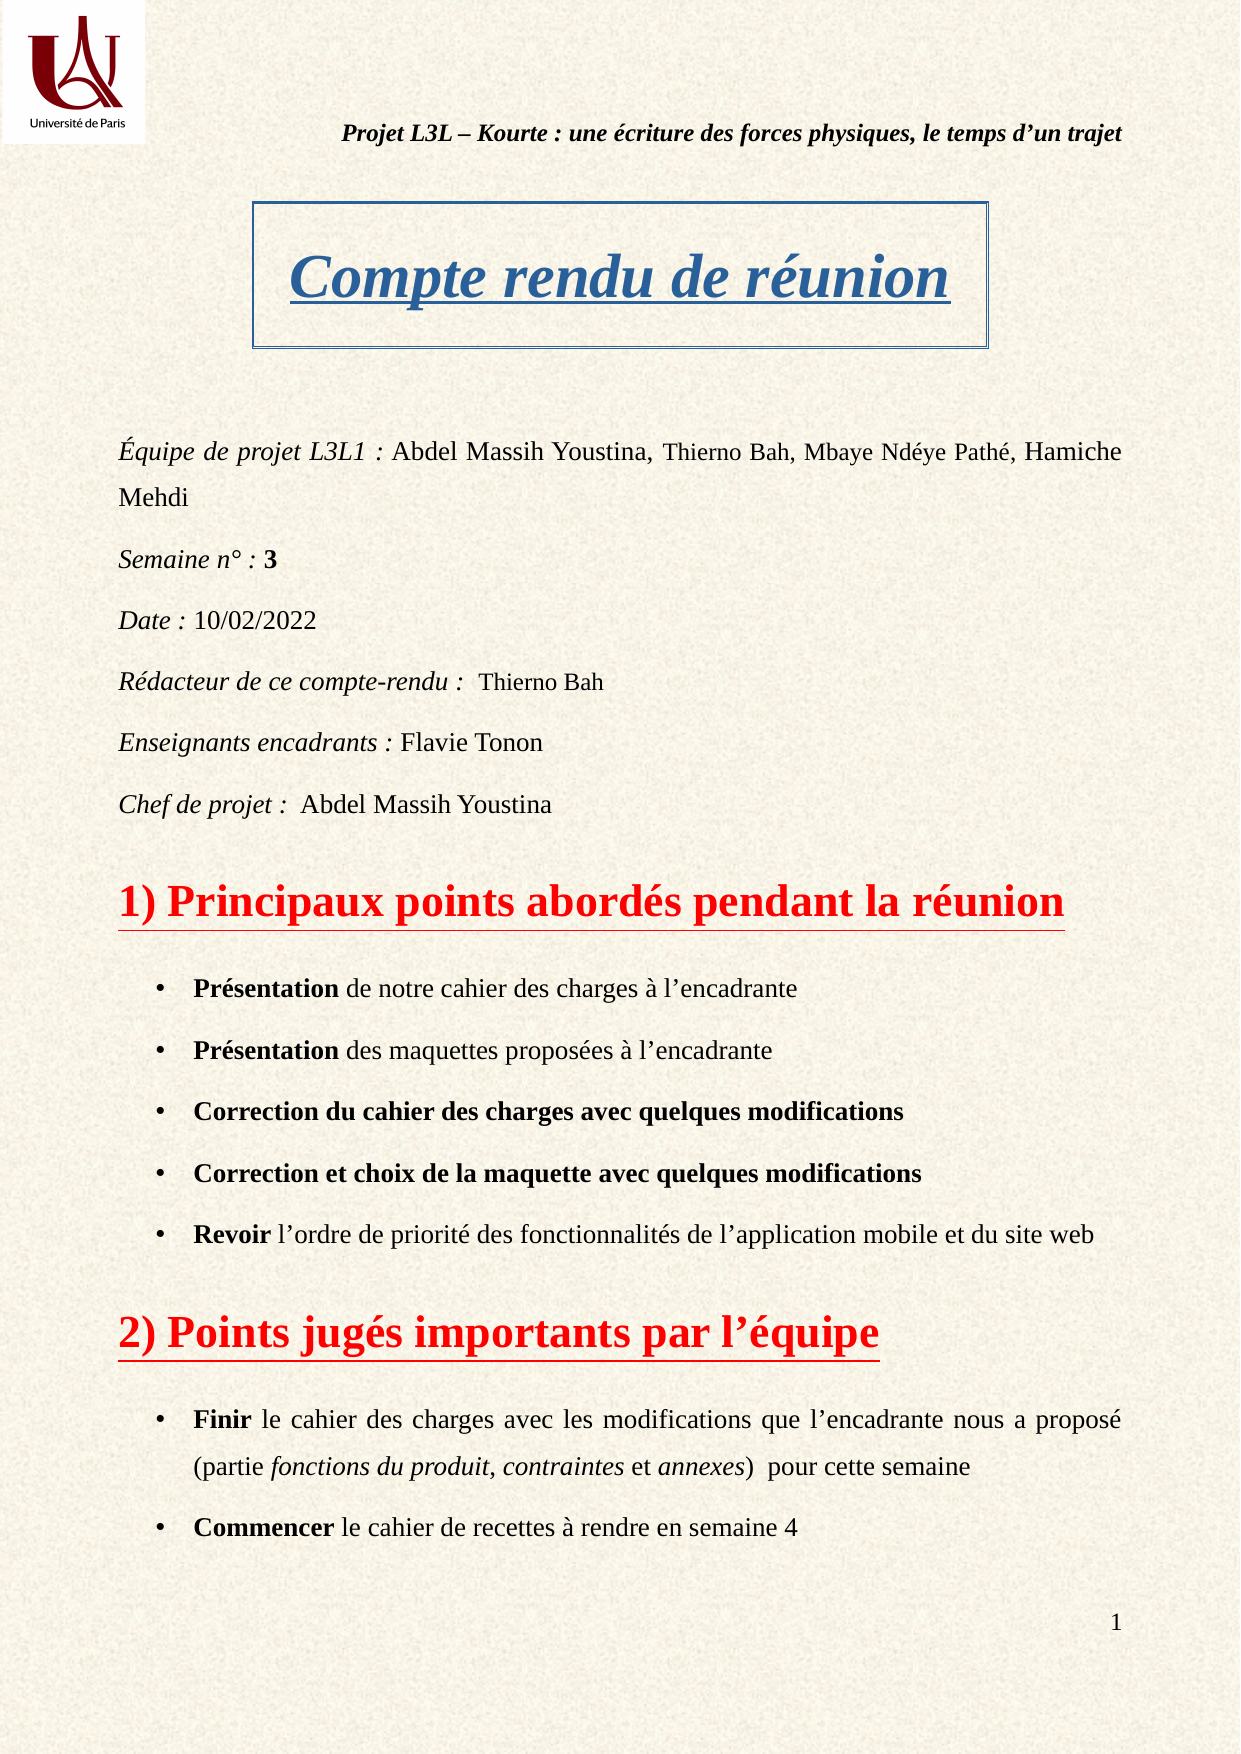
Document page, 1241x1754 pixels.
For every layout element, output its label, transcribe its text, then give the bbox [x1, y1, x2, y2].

list Présentation des maquettes proposées à l’encadrante [156, 1034, 1122, 1065]
text Semaine n° : 3 [118, 543, 1122, 574]
list Revoir l’ordre de priorité des fonctionnalités de l’application mobile et du site web [156, 1218, 1122, 1249]
title [989, 201, 1122, 349]
list Finir le cahier des charges avec les modifications que l’encadrante nous a proposé (partie fonctions du produit, contraintes et annexes) pour cette semaine [156, 1403, 1122, 1481]
list Correction du cahier des charges avec quelques modifications [156, 1095, 1122, 1126]
subtitle 1) Principaux points abordés pendant la réunion [118, 874, 1122, 931]
list Commencer le cahier de recettes à rendre en semaine 4 [156, 1511, 1122, 1542]
title [118, 201, 252, 349]
text Rédacteur de ce compte-rendu : Thierno Bah [118, 665, 1122, 696]
title Compte rendu de réunion [254, 204, 986, 346]
text Chef de projet : Abdel Massih Youstina [118, 788, 1122, 819]
text Équipe de projet L3L1 : Abdel Massih Youstina, Thierno Bah, Mbaye Ndéye Pathé, Hamiche Mehdi [118, 435, 1122, 513]
subtitle 2) Points jugés importants par l’équipe [118, 1304, 1122, 1362]
picture [0, 0, 1241, 1754]
text Date : 10/02/2022 [118, 604, 1122, 635]
list Présentation de notre cahier des charges à l’encadrante [156, 972, 1122, 1003]
text Enseignants encadrants : Flavie Tonon [118, 727, 1122, 758]
list Correction et choix de la maquette avec quelques modifications [156, 1157, 1122, 1188]
